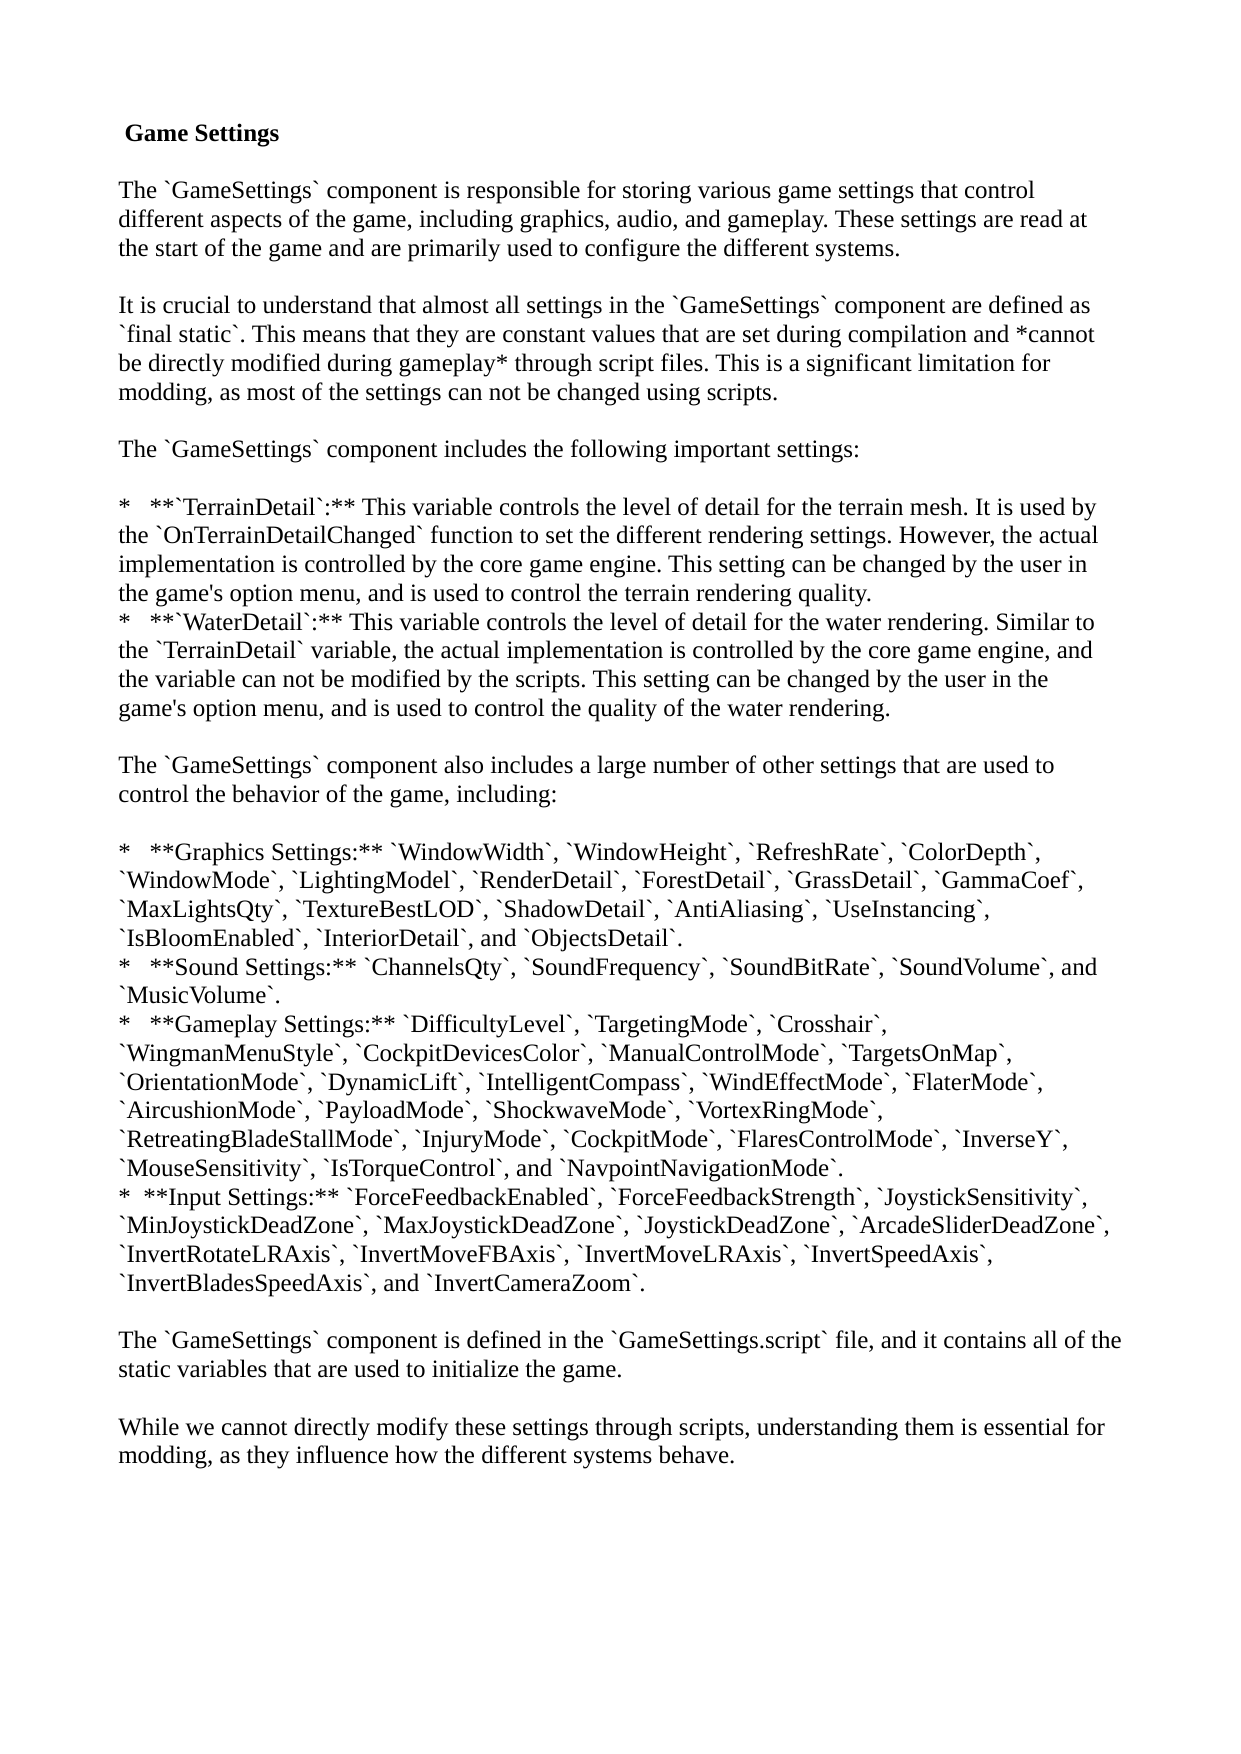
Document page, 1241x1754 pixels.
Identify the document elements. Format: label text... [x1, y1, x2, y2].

text Game Settings [118, 118, 1122, 147]
text * **`TerrainDetail`:** This variable controls the level of detail for the terrain mesh. It is used by the `OnTerrainDetailChanged` function to set the different rendering settings. However, the actual implementation is controlled by the core game engine. This setting can be changed by the user in the game's option menu, and is used to control the terrain rendering quality. [118, 492, 1122, 607]
text * **Gameplay Settings:** `DifficultyLevel`, `TargetingMode`, `Crosshair`, `WingmanMenuStyle`, `CockpitDevicesColor`, `ManualControlMode`, `TargetsOnMap`, `OrientationMode`, `DynamicLift`, `IntelligentCompass`, `WindEffectMode`, `FlaterMode`, `AircushionMode`, `PayloadMode`, `ShockwaveMode`, `VortexRingMode`, `RetreatingBladeStallMode`, `InjuryMode`, `CockpitMode`, `FlaresControlMode`, `InverseY`, `MouseSensitivity`, `IsTorqueControl`, and `NavpointNavigationMode`. [118, 1009, 1122, 1182]
text The `GameSettings` component is defined in the `GameSettings.script` file, and it contains all of the static variables that are used to initialize the game. [118, 1326, 1122, 1383]
text It is crucial to understand that almost all settings in the `GameSettings` component are defined as `final static`. This means that they are constant values that are set during compilation and *cannot be directly modified during gameplay* through script files. This is a significant limitation for modding, as most of the settings can not be changed using scripts. [118, 291, 1122, 406]
text The `GameSettings` component is responsible for storing various game settings that control different aspects of the game, including graphics, audio, and gameplay. These settings are read at the start of the game and are primarily used to configure the different systems. [118, 176, 1122, 262]
text While we cannot directly modify these settings through scripts, understanding them is essential for modding, as they influence how the different systems behave. [118, 1412, 1122, 1469]
text * **Graphics Settings:** `WindowWidth`, `WindowHeight`, `RefreshRate`, `ColorDepth`, `WindowMode`, `LightingModel`, `RenderDetail`, `ForestDetail`, `GrassDetail`, `GammaCoef`, `MaxLightsQty`, `TextureBestLOD`, `ShadowDetail`, `AntiAliasing`, `UseInstancing`, `IsBloomEnabled`, `InteriorDetail`, and `ObjectsDetail`. [118, 837, 1122, 952]
text * **Sound Settings:** `ChannelsQty`, `SoundFrequency`, `SoundBitRate`, `SoundVolume`, and `MusicVolume`. [118, 952, 1122, 1009]
text The `GameSettings` component includes the following important settings: [118, 434, 1122, 463]
text * **Input Settings:** `ForceFeedbackEnabled`, `ForceFeedbackStrength`, `JoystickSensitivity`, `MinJoystickDeadZone`, `MaxJoystickDeadZone`, `JoystickDeadZone`, `ArcadeSliderDeadZone`, `InvertRotateLRAxis`, `InvertMoveFBAxis`, `InvertMoveLRAxis`, `InvertSpeedAxis`, `InvertBladesSpeedAxis`, and `InvertCameraZoom`. [118, 1182, 1122, 1297]
text * **`WaterDetail`:** This variable controls the level of detail for the water rendering. Similar to the `TerrainDetail` variable, the actual implementation is controlled by the core game engine, and the variable can not be modified by the scripts. This setting can be changed by the user in the game's option menu, and is used to control the quality of the water rendering. [118, 607, 1122, 722]
text The `GameSettings` component also includes a large number of other settings that are used to control the behavior of the game, including: [118, 751, 1122, 808]
